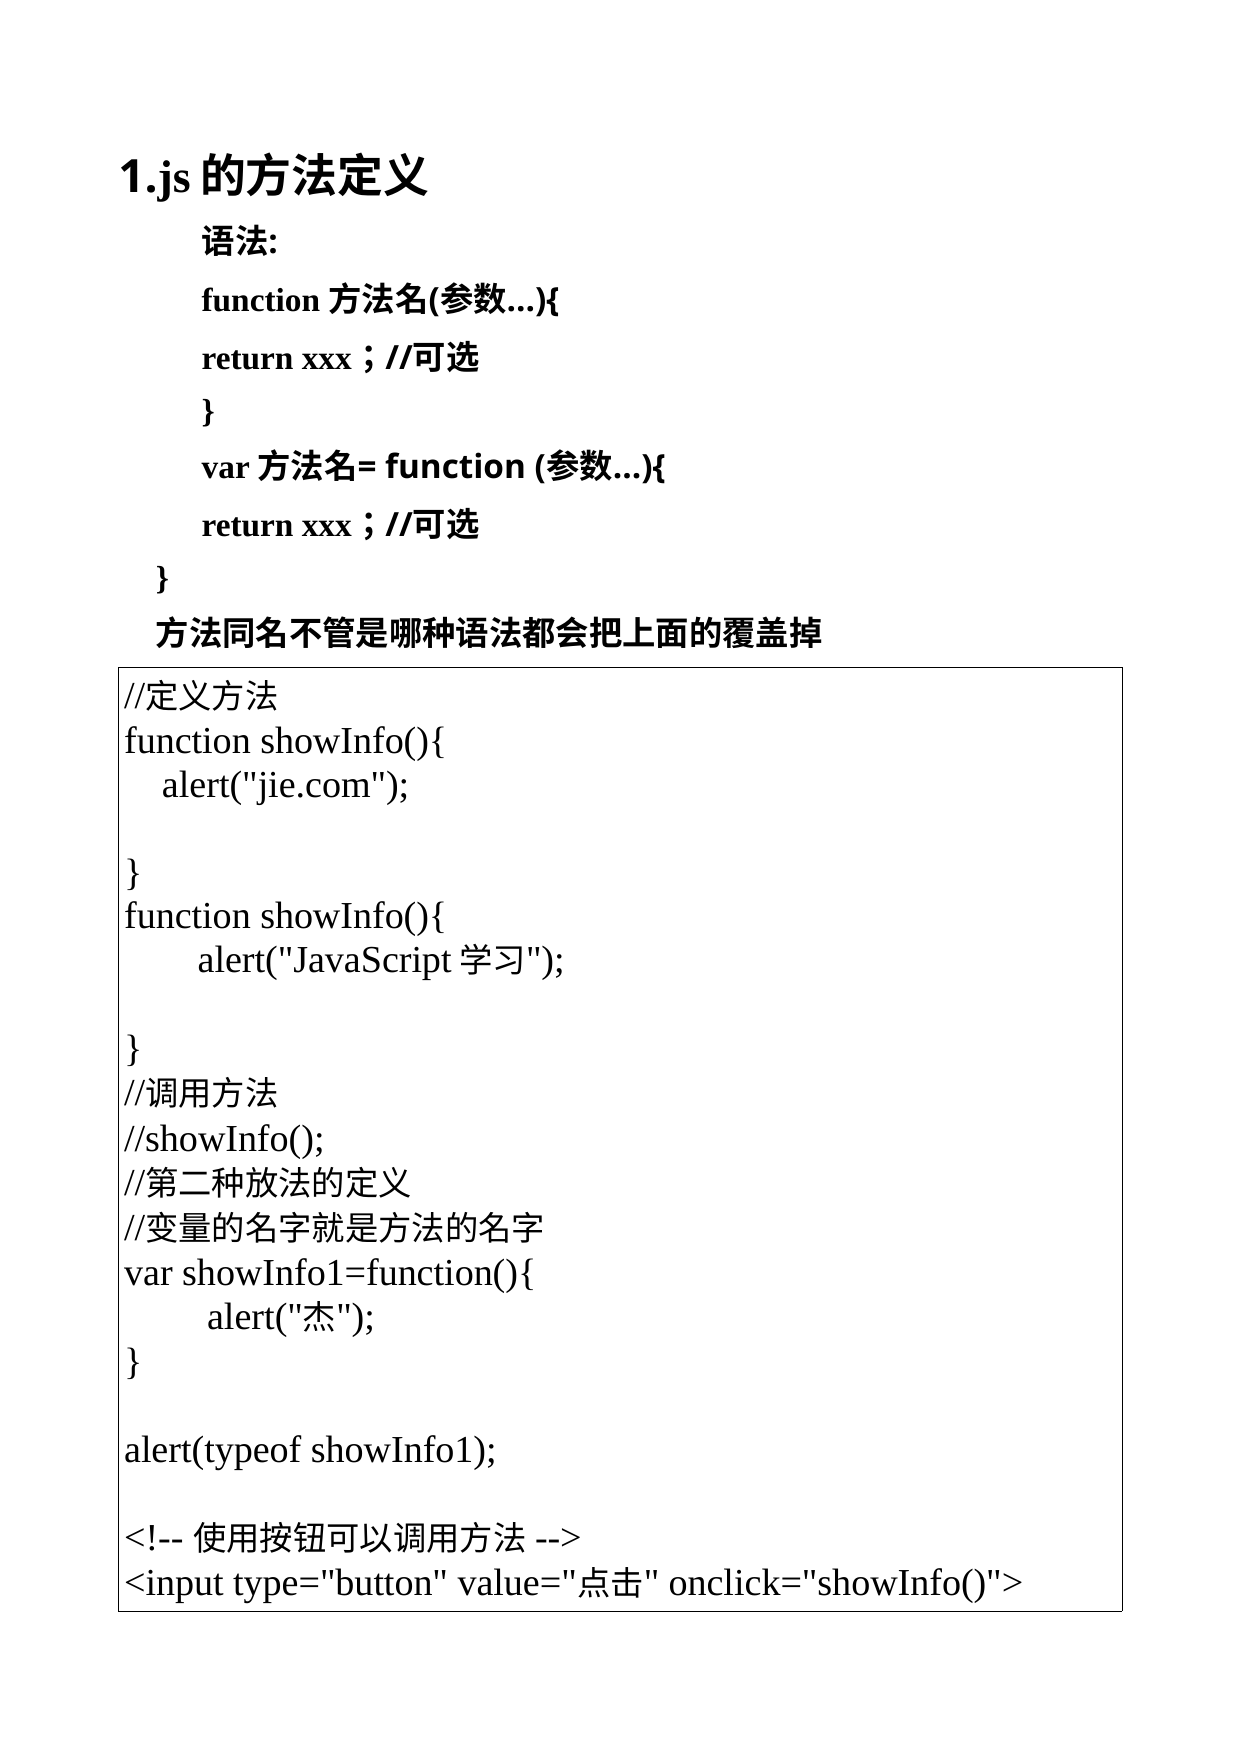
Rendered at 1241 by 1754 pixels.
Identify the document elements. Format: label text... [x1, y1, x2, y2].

text 语法: [156, 218, 1122, 263]
text function 方法名(参数...){ [156, 276, 1122, 321]
text return xxx；//可选 [156, 501, 1122, 546]
table_header //定义方法 function showInfo(){ alert("jie.com"); } function showInfo(){ alert("JavaScript学习"); } //调用方法 //showInfo(); //第二种放法的定义 //变量的名字就是方法的名字 var showInfo1=function(){ alert("杰"); } alert(typeof showInfo1); <!-- 使用按钮可以调用方法 --> <input type="button" value="点击" onclick="showInfo()"> [119, 668, 1122, 1611]
subtitle 1.js的方法定义 [118, 143, 1122, 206]
text } [156, 392, 1122, 430]
text 方法同名不管是哪种语法都会把上面的覆盖掉 [156, 609, 1122, 655]
text return xxx；//可选 [156, 334, 1122, 379]
text var 方法名= function (参数...){ [156, 443, 1122, 488]
text } [156, 558, 1122, 597]
